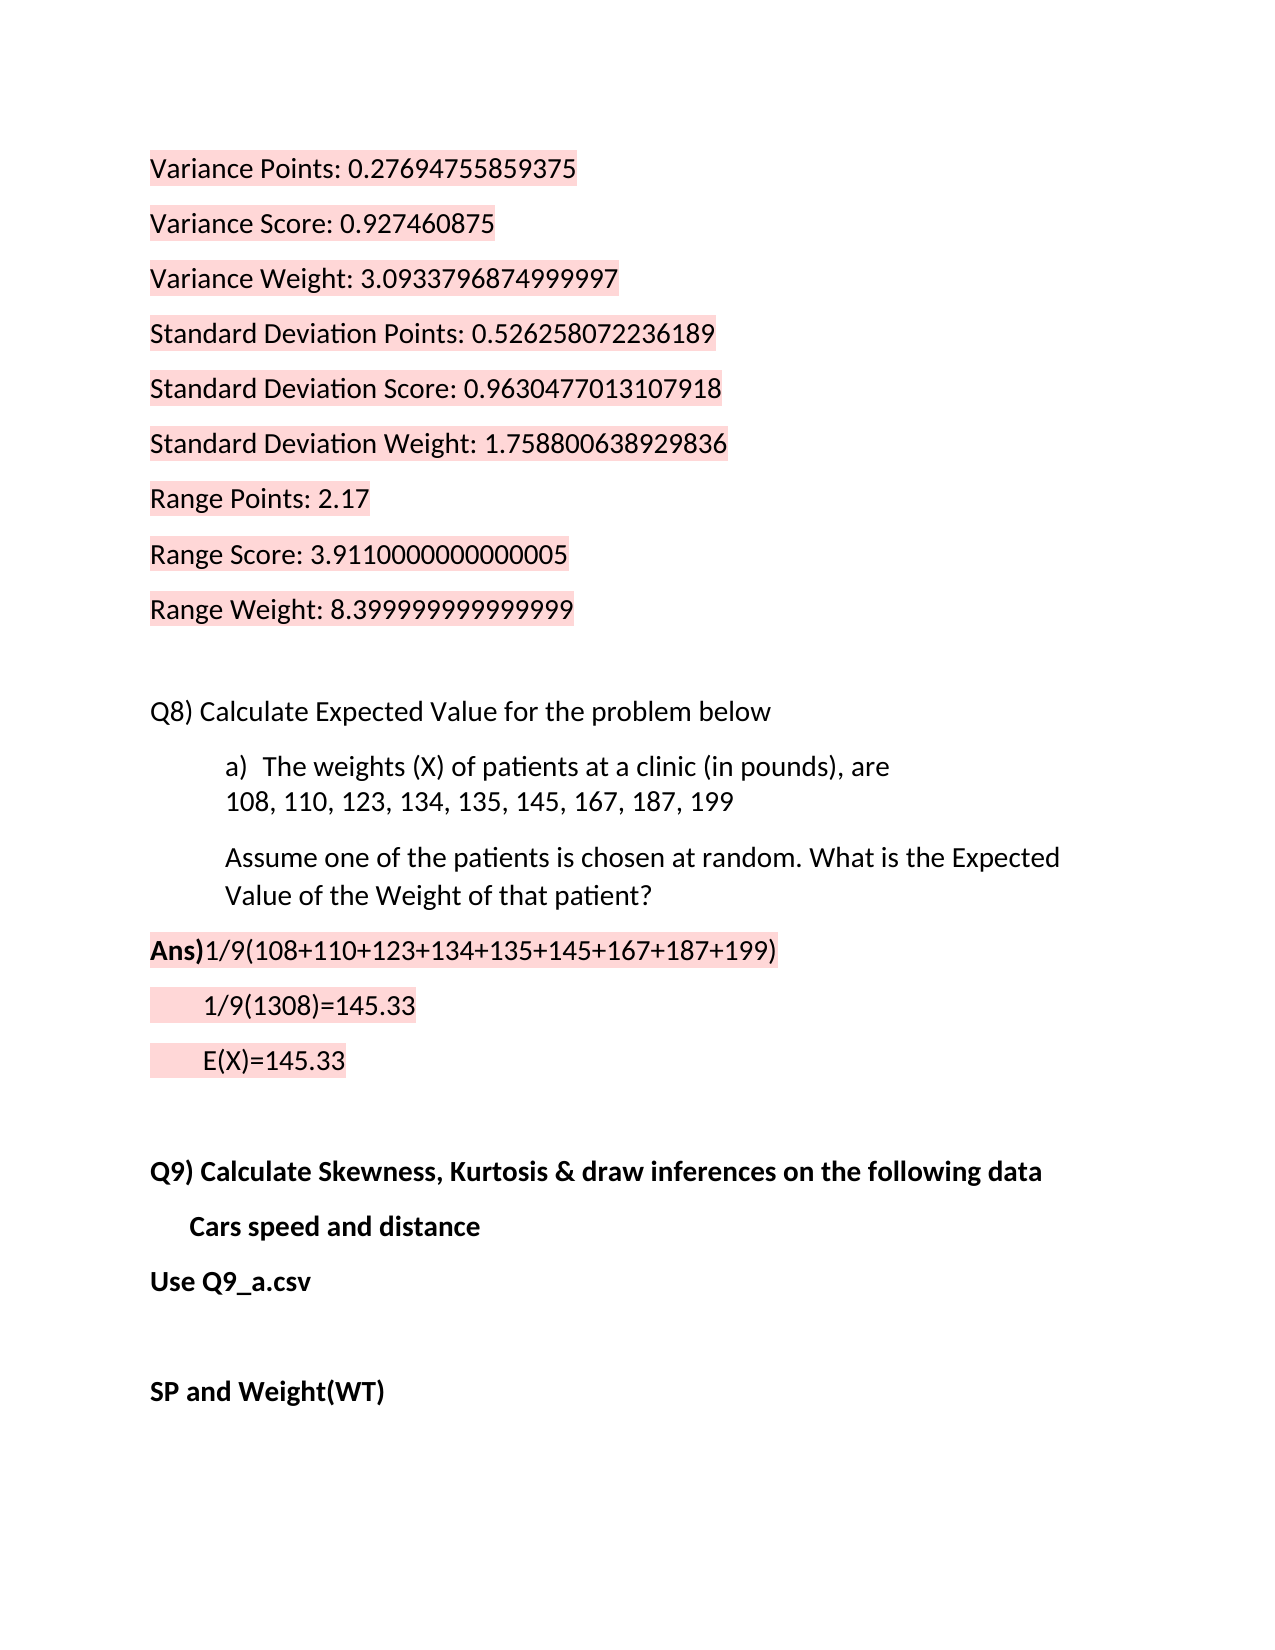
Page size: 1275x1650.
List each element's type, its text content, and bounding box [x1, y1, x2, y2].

text Range Weight: 8.399999999999999 [150, 591, 1125, 626]
text 108, 110, 123, 134, 135, 145, 167, 187, 199 [225, 783, 1125, 819]
list The weights (X) of patients at a clinic (in pounds), are [225, 748, 1125, 783]
text Assume one of the patients is chosen at random. What is the Expected Value of the Weight of that patient? [225, 839, 1125, 913]
text Range Score: 3.9110000000000005 [150, 536, 1125, 571]
text Standard Deviation Weight: 1.758800638929836 [150, 426, 1125, 461]
text Standard Deviation Score: 0.9630477013107918 [150, 370, 1125, 406]
text E(X)=145.33 [150, 1042, 1125, 1078]
text Standard Deviation Points: 0.526258072236189 [150, 315, 1125, 351]
text Cars speed and distance [150, 1208, 1125, 1243]
text Q9) Calculate Skewness, Kurtosis & draw inferences on the following data [150, 1153, 1125, 1188]
text SP and Weight(WT) [150, 1373, 1125, 1409]
text Ans)1/9(108+110+123+134+135+145+167+187+199) [150, 932, 1125, 968]
text Variance Weight: 3.0933796874999997 [150, 260, 1125, 296]
text 1/9(1308)=145.33 [150, 987, 1125, 1023]
text Use Q9_a.csv [150, 1263, 1125, 1298]
text Variance Score: 0.927460875 [150, 205, 1125, 241]
text Q8) Calculate Expected Value for the problem below [150, 693, 1125, 728]
text Range Points: 2.17 [150, 481, 1125, 516]
text Variance Points: 0.27694755859375 [150, 150, 1125, 186]
